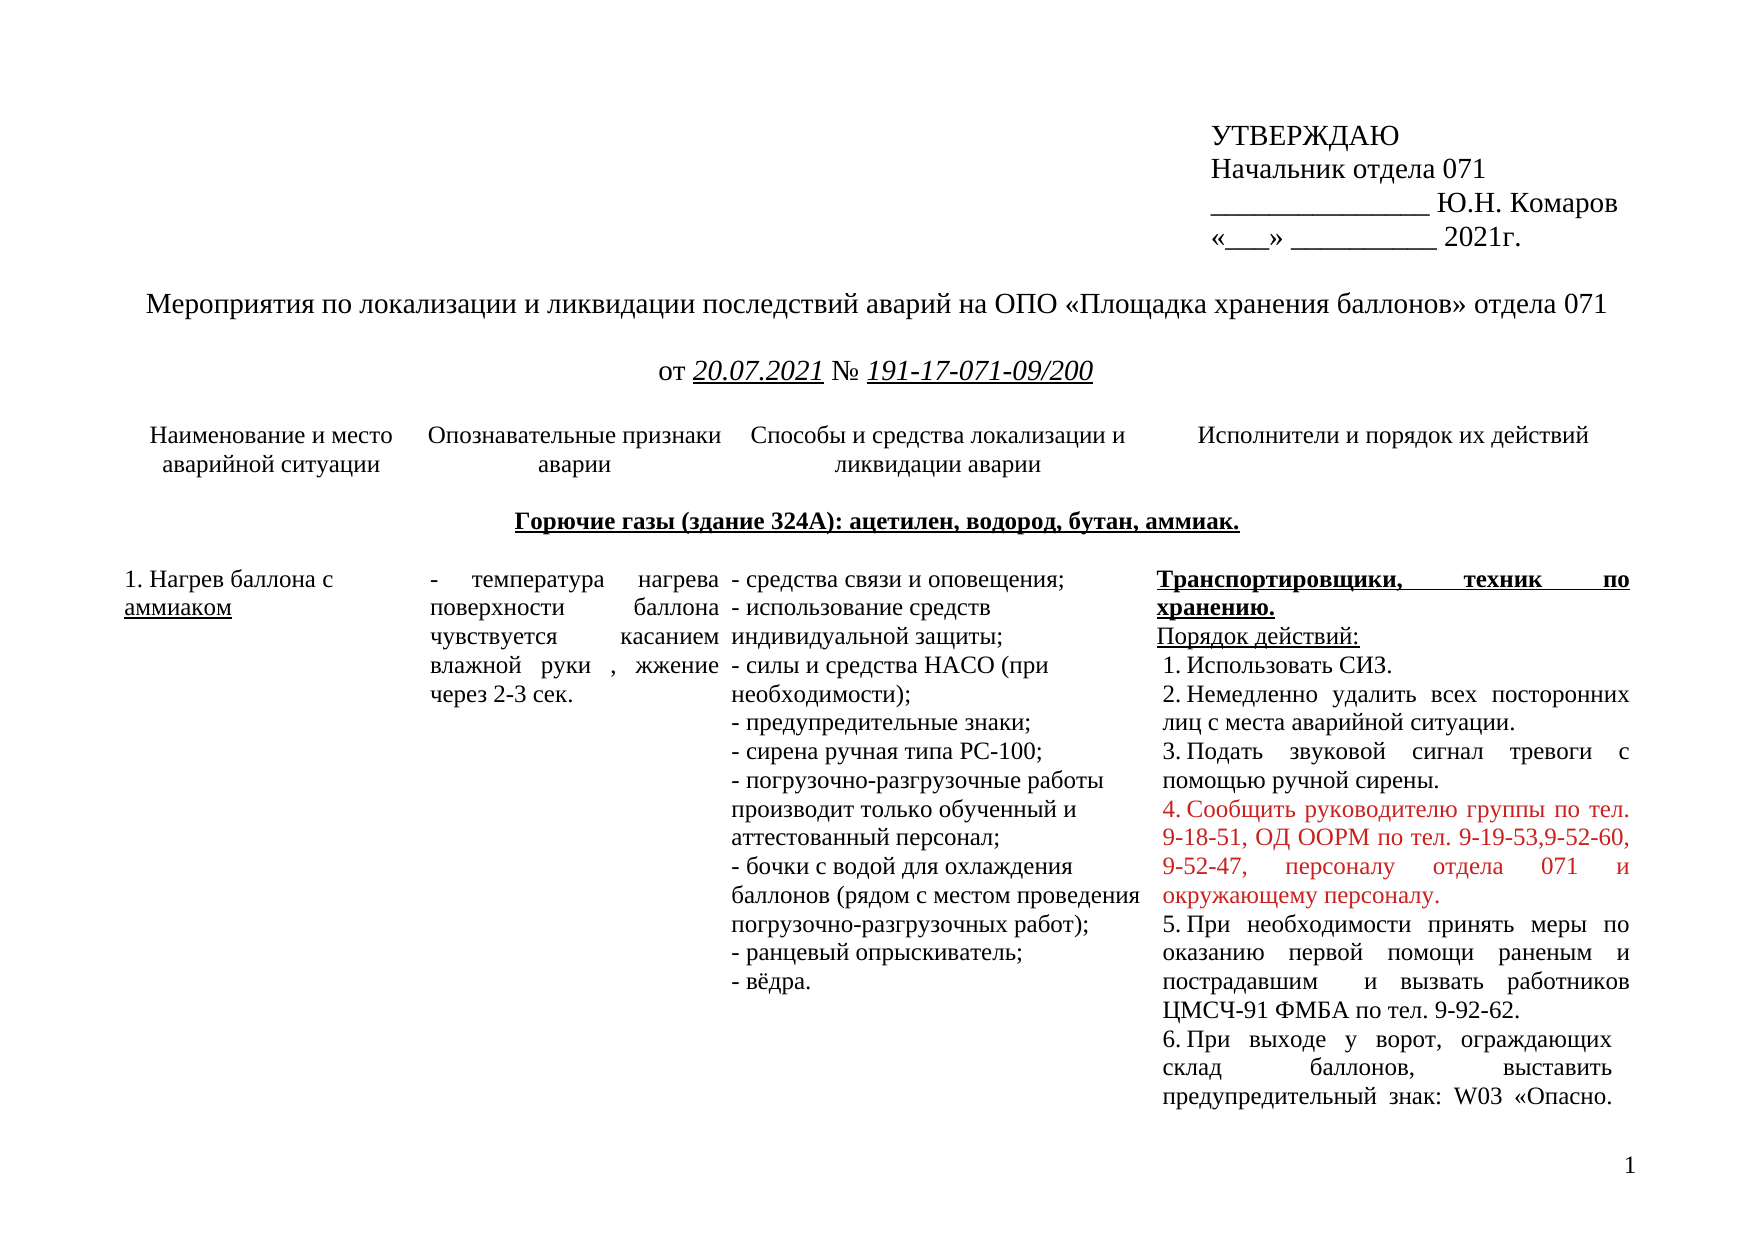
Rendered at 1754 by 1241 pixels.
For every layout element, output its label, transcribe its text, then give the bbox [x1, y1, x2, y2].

table_cell - средства связи и оповещения; - использование средств индивидуальной защиты; - силы и средства НАСО (при необходимости); - предупредительные знаки; - сирена ручная типа РС-100; - погрузочно-разгрузочные работы производит только обученный и аттестованный персонал; - бочки с водой для охлаждения баллонов (рядом с местом проведения погрузочно-разгрузочных работ); - ранцевый опрыскиватель; - вёдра. [725, 564, 1150, 1110]
table_cell 1. Нагрев баллона с аммиаком [118, 564, 424, 1110]
text Начальник отдела 071 [1211, 152, 1636, 185]
table_header Опознавательные признаки аварии [424, 420, 725, 477]
table_header Исполнители и порядок их действий [1150, 420, 1636, 477]
text от 20.07.2021 № 191-17-071-09/200 [118, 353, 1636, 386]
text «___» __________ 2021г. [1211, 219, 1636, 252]
text Мероприятия по локализации и ликвидации последствий аварий на ОПО «Площадка хранения баллонов» отдела 071 [118, 286, 1636, 319]
table_cell - температура нагрева поверхности баллона чувствуется касанием влажной руки , жжение через 2-3 сек. [424, 564, 725, 1110]
table_header Наименование и место аварийной ситуации [118, 420, 424, 477]
text УТВЕРЖДАЮ [1211, 118, 1636, 152]
text _______________ Ю.Н. Комаров [1211, 185, 1636, 219]
table_header Способы и средства локализации и ликвидации аварии [725, 420, 1150, 477]
table_cell Горючие газы (здание 324А): ацетилен, водород, бутан, аммиак. [118, 478, 1636, 564]
table_cell Транспортировщики, техник по хранению. Порядок действий: Использовать СИЗ. Немедленно удалить всех посторонних лиц с места аварийной ситуации. Подать звуковой сигнал тревоги с помощью ручной сирены. Сообщить руководителю группы по тел. 9-18-51, ОД ООРМ по тел. 9-19-53,9-52-60, 9-52-47, персоналу отдела 071 и окружающему персоналу. При необходимости принять меры по оказанию первой помощи раненым и пострадавшим и вызвать работников ЦМСЧ-91 ФМБА по тел. 9-92-62. При выходе у ворот, ограждающих склад баллонов, выставить предупредительный знак: W03 «Опасно. Ядовитые вещества» согласно ГОСТ 12.4.026-2015. Соблюдать меры пожарной безопасности. Не курить! Устранить источники открытого огня. Нагрев баллона может вызвать взрыв! Охлаждать баллон с безопасного расстояния с помощью ранцевого опрыскивателя или, поливая баллон из бочки водой из ведра (при отсутствии ведра — из другой имеющейся емкости), а в зимнее время опустить баллон в сугроб со снегом. Руководитель группы отдела 071. Порядок действий: Прибыть на место аварийной ситуации. Оценить обстановку. Использовать СИЗ. Сообщить об аварийной ситуации начальнику отдела 071 по тел. 9-52-17, продублировать сообщение ОД ООРМ по тел. 9-19-53, 9-52-60, 9-52-47. Удалить производственный персонал из зоны аварии, при наличии пострадавших продублировать вызов скорой помощи по тел. 9-92-62. Организовать оказание первой помощи пострадавшим, эвакуировать пострадавших. Руководить ликвидацией аварии до прибытия ответственного руководителя работ. ОД ООРМ. Порядок действий: Оповестить аварийные службы и руководство комбината согласно списка. Начальник отдела 071 (ответственный руководитель работ). Порядок действий: Прибыть на место аварии, оценить обстановку. Использовать СИЗ. Принять на себя руководство ликвидацией аварии. Организовать и проконтролировать: оповещение ОД ООРМ; оцепление опасной зоны; оповещение близлежащих цехов; эвакуацию производственного персонала из опасной зоны; оказание первой помощи пострадавшим; При необходимости вызвать ФПС, НАСО. Направить прибывшие ФПС, НАСО к месту аварии. Продублировать вызов работников ЦМСЧ-91 ФМБА (при необходимости). Проинформировать ОД ООРМ и вышестоящее руководство о ходе работ по ликвидации последствий аварии. Организовать проведение утилизации продуктов аварии и проведение дегазационных мероприятий. НАСО (при необходимости). Порядок действий: Прибыть на место аварии и развернуться. Принимать участие в поиске пострадавших, сообщать информацию ответственному руководителю. Принимать участие в ликвидации аварии в установленном порядке. Работники ФГУЗ ЦМСЧ-91 ФМБА России (при необходимости). Порядок действий: Прибыть на место аварии. Оказать первую помощь пострадавшим. При необходимости доставить пострадавших в мед. Учреждение. [1150, 564, 1636, 1110]
